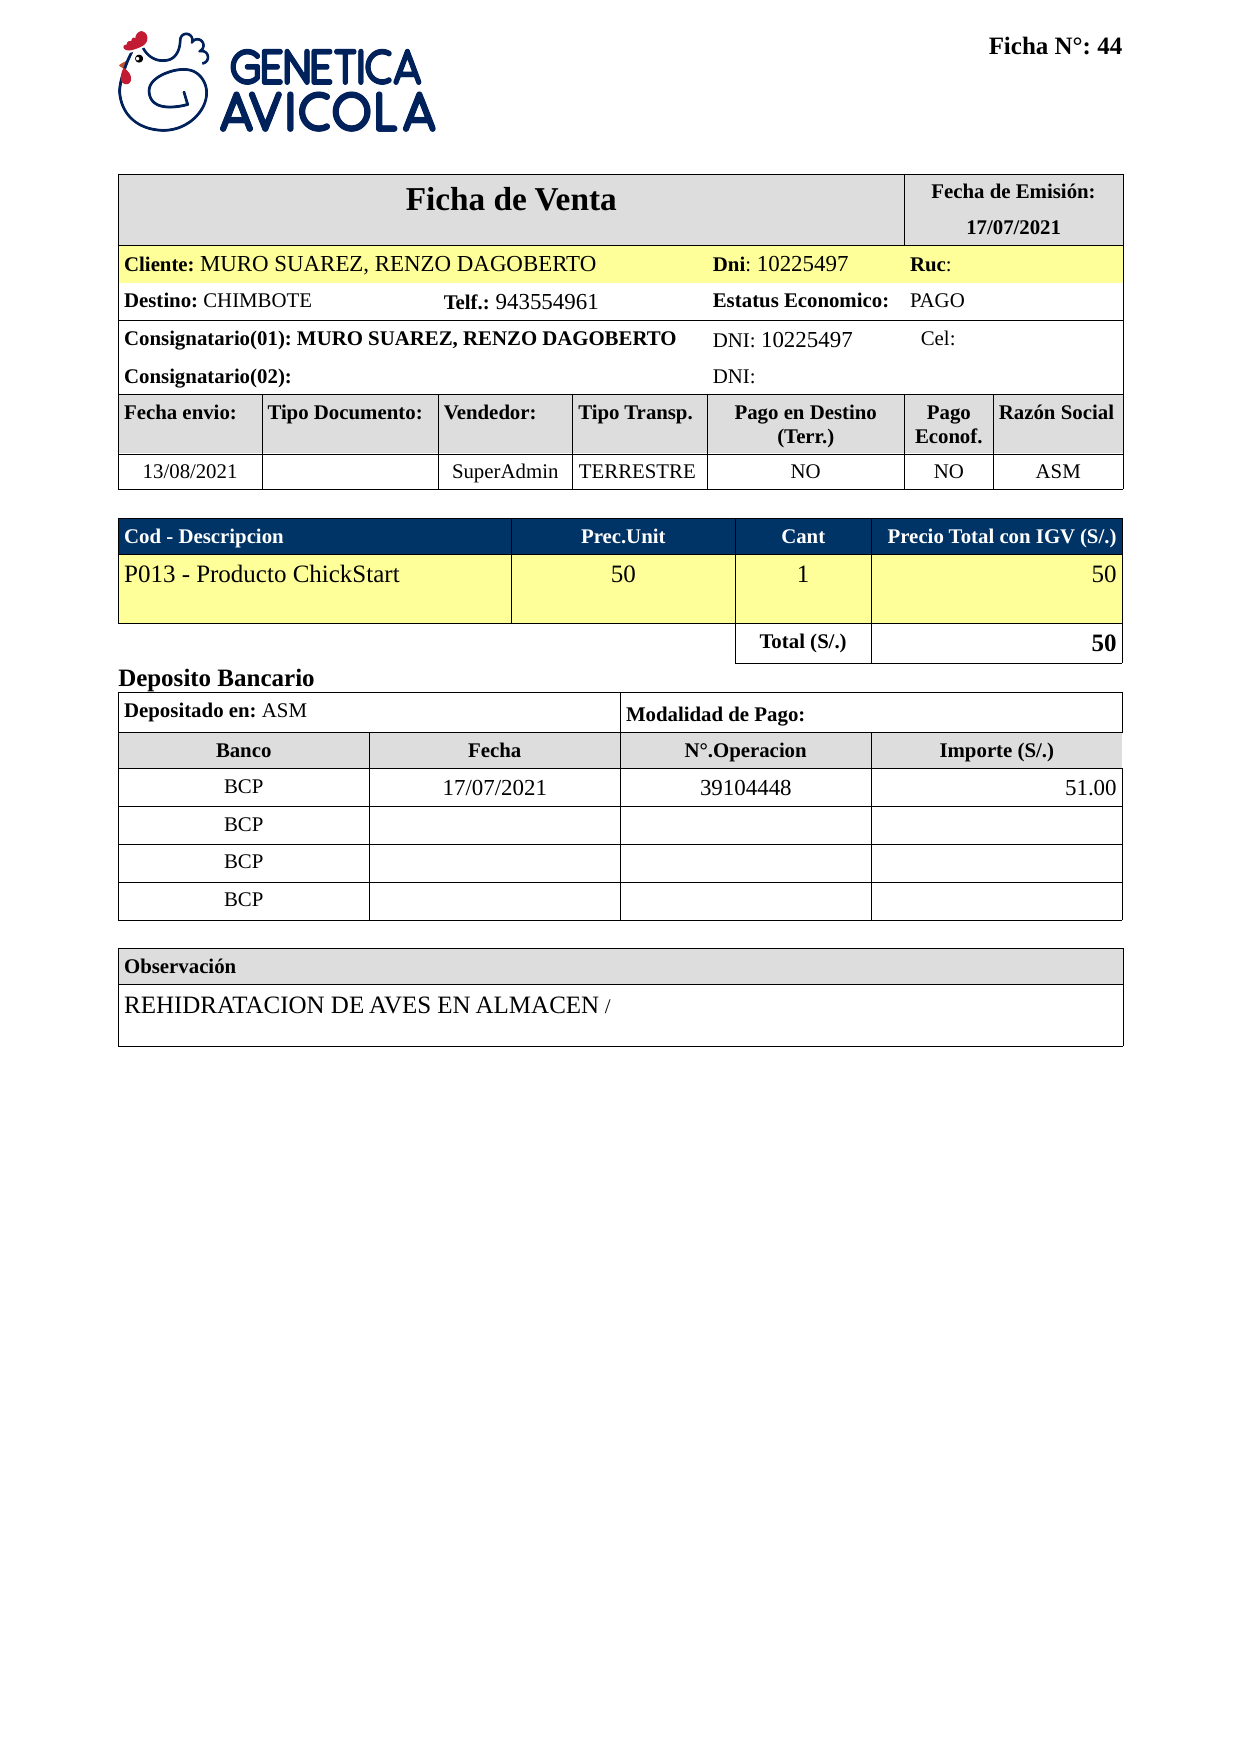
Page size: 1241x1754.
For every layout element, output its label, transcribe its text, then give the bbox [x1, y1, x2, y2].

table_cell BCP [119, 769, 369, 806]
table_cell DNI: [707, 358, 1123, 394]
table_cell DNI: 10225497 [707, 321, 915, 358]
table_cell Importe (S/.) [872, 733, 1122, 768]
table_cell Razón Social [994, 395, 1123, 453]
table_cell NO [905, 455, 993, 489]
table_cell 51.00 [872, 769, 1122, 806]
table_cell [872, 883, 1122, 919]
table_cell [621, 845, 871, 882]
table_cell [872, 807, 1122, 844]
table_cell SuperAdmin [439, 455, 572, 489]
table_cell [370, 845, 620, 882]
table_cell Fecha envio: [119, 395, 262, 453]
table_header Cant [736, 519, 871, 554]
table_cell Vendedor: [439, 395, 572, 453]
table_cell REHIDRATACION DE AVES EN ALMACEN / [119, 985, 1123, 1046]
table_cell Total (S/.) [736, 624, 871, 663]
table_cell Tipo Documento: [263, 395, 438, 453]
table_cell Tipo Transp. [573, 395, 707, 453]
table_cell Cliente: MURO SUAREZ, RENZO DAGOBERTO [119, 246, 707, 283]
table_cell Cel: [915, 321, 1123, 358]
table_cell ASM [994, 455, 1123, 489]
table_cell N°.Operacion [621, 733, 871, 768]
table_cell [118, 624, 511, 663]
table_cell Estatus Economico: [707, 283, 904, 320]
table_header Ficha de Venta [119, 175, 904, 245]
table_cell 50 [872, 624, 1122, 663]
table_cell Pago en Destino (Terr.) [708, 395, 904, 453]
table_cell Telf.: 943554961 [438, 283, 707, 320]
table_header Observación [119, 949, 1123, 984]
table_cell Pago Econof. [905, 395, 993, 453]
table_cell 17/07/2021 [370, 769, 620, 806]
table_cell 39104448 [621, 769, 871, 806]
table_cell [370, 807, 620, 844]
table_cell PAGO [904, 283, 1123, 320]
table_cell [621, 883, 871, 919]
table_cell 50 [512, 555, 735, 623]
table_cell TERRESTRE [573, 455, 707, 489]
table_header Cod - Descripcion [119, 519, 511, 554]
table_cell [370, 883, 620, 919]
table_cell Ruc: [904, 246, 1123, 283]
table_header Precio Total con IGV (S/.) [872, 519, 1122, 554]
table_cell Consignatario(01): MURO SUAREZ, RENZO DAGOBERTO [119, 321, 707, 358]
text Deposito Bancario [118, 663, 1122, 692]
table_cell Dni: 10225497 [707, 246, 904, 283]
table_cell Fecha [370, 733, 620, 768]
table_cell [263, 455, 438, 489]
table_cell Consignatario(02): [119, 358, 707, 394]
table_header Depositado en: ASM [119, 693, 620, 732]
table_cell NO [708, 455, 904, 489]
table_cell Destino: CHIMBOTE [119, 283, 438, 320]
table_cell 50 [872, 555, 1122, 623]
table_header Modalidad de Pago: [621, 693, 1122, 732]
table_header Fecha de Emisión: [905, 175, 1123, 209]
table_cell 13/08/2021 [119, 455, 262, 489]
table_cell Banco [119, 733, 369, 768]
table_cell BCP [119, 807, 369, 844]
picture [118, 31, 436, 132]
table_cell 1 [736, 555, 871, 623]
table_cell BCP [119, 845, 369, 882]
table_header Prec.Unit [512, 519, 735, 554]
table_cell P013 - Producto ChickStart [119, 555, 511, 623]
table_cell [511, 624, 735, 663]
table_cell BCP [119, 883, 369, 919]
table_cell 17/07/2021 [905, 209, 1123, 245]
table_cell [872, 845, 1122, 882]
table_cell [621, 807, 871, 844]
